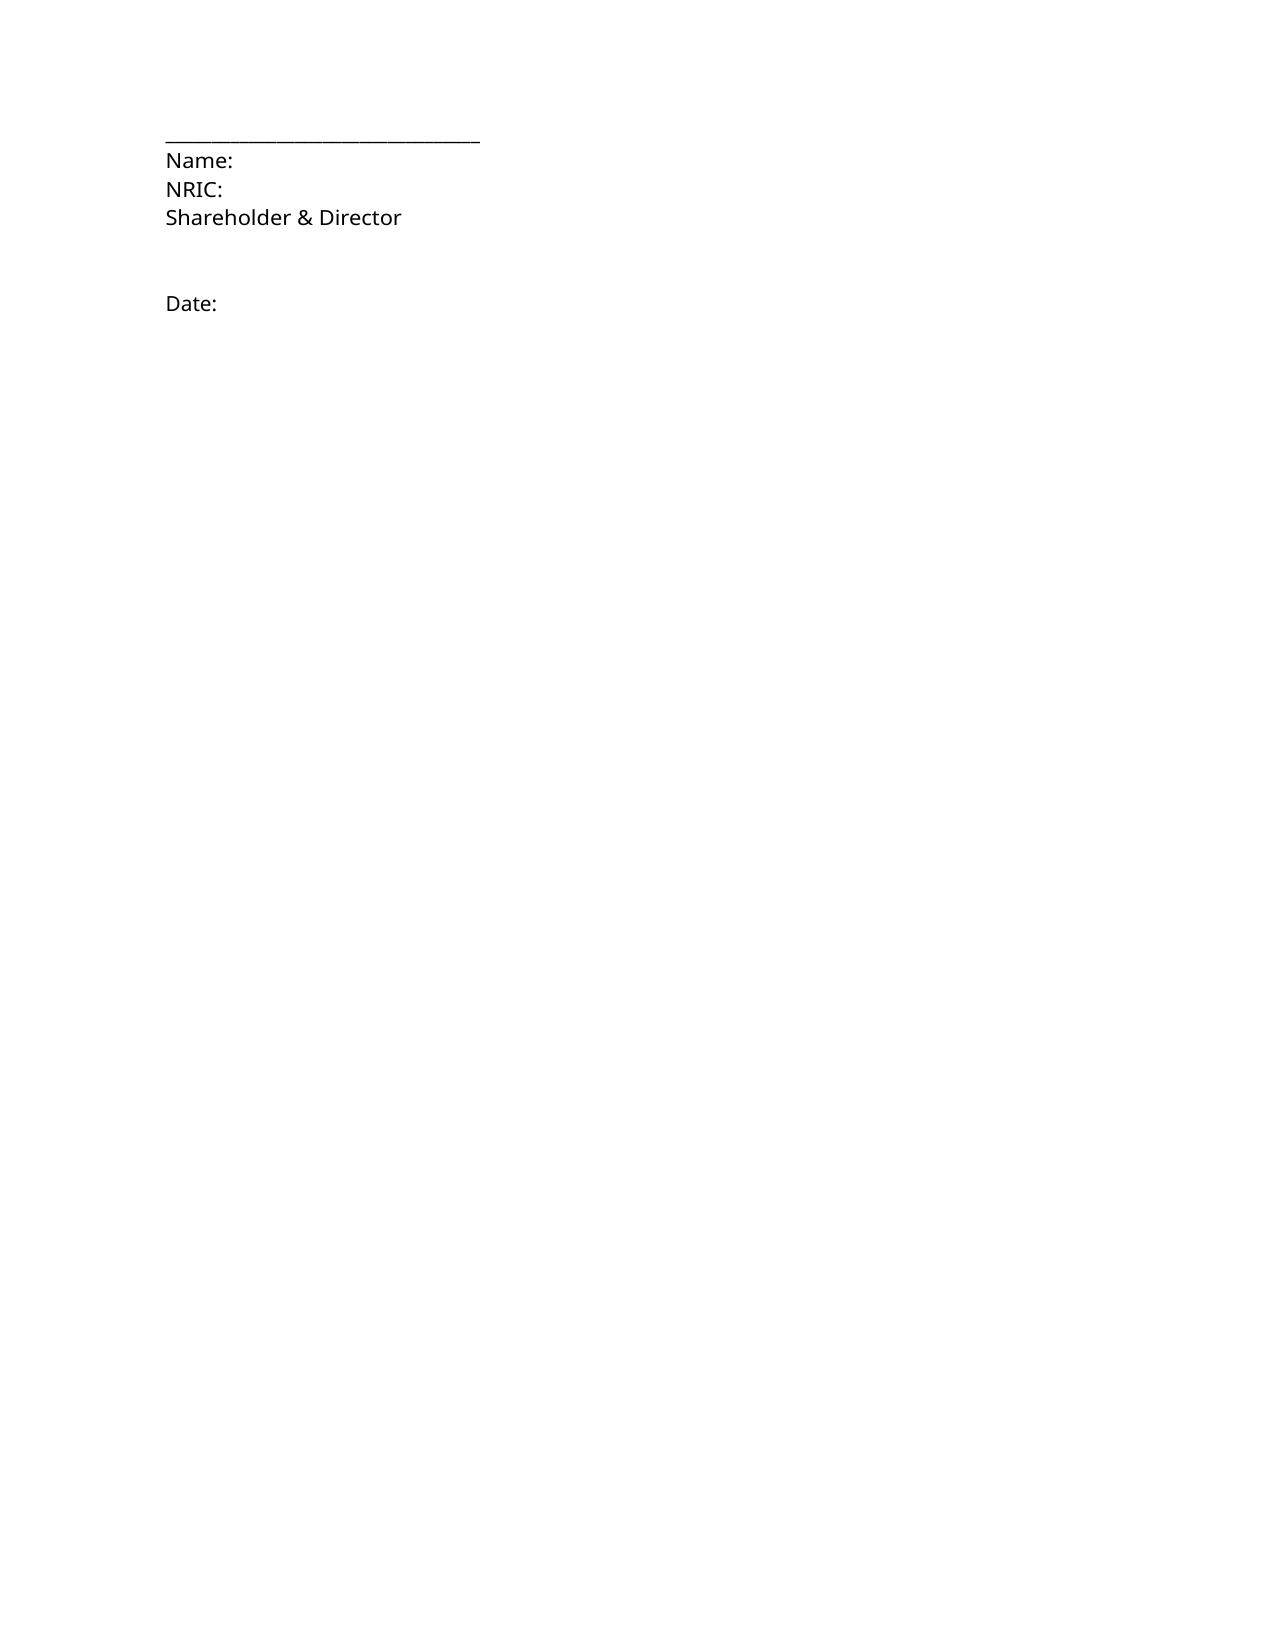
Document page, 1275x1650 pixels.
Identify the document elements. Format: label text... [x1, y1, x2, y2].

text Shareholder & Director [165, 203, 1098, 232]
text Name:<get_director1(o.id)['name']> [165, 147, 1098, 175]
text NRIC: <get_director1(o.id)['nric']> [165, 175, 1098, 203]
text Date: <get_datenow()> [165, 289, 1098, 317]
text __________________________________ [165, 118, 1098, 147]
